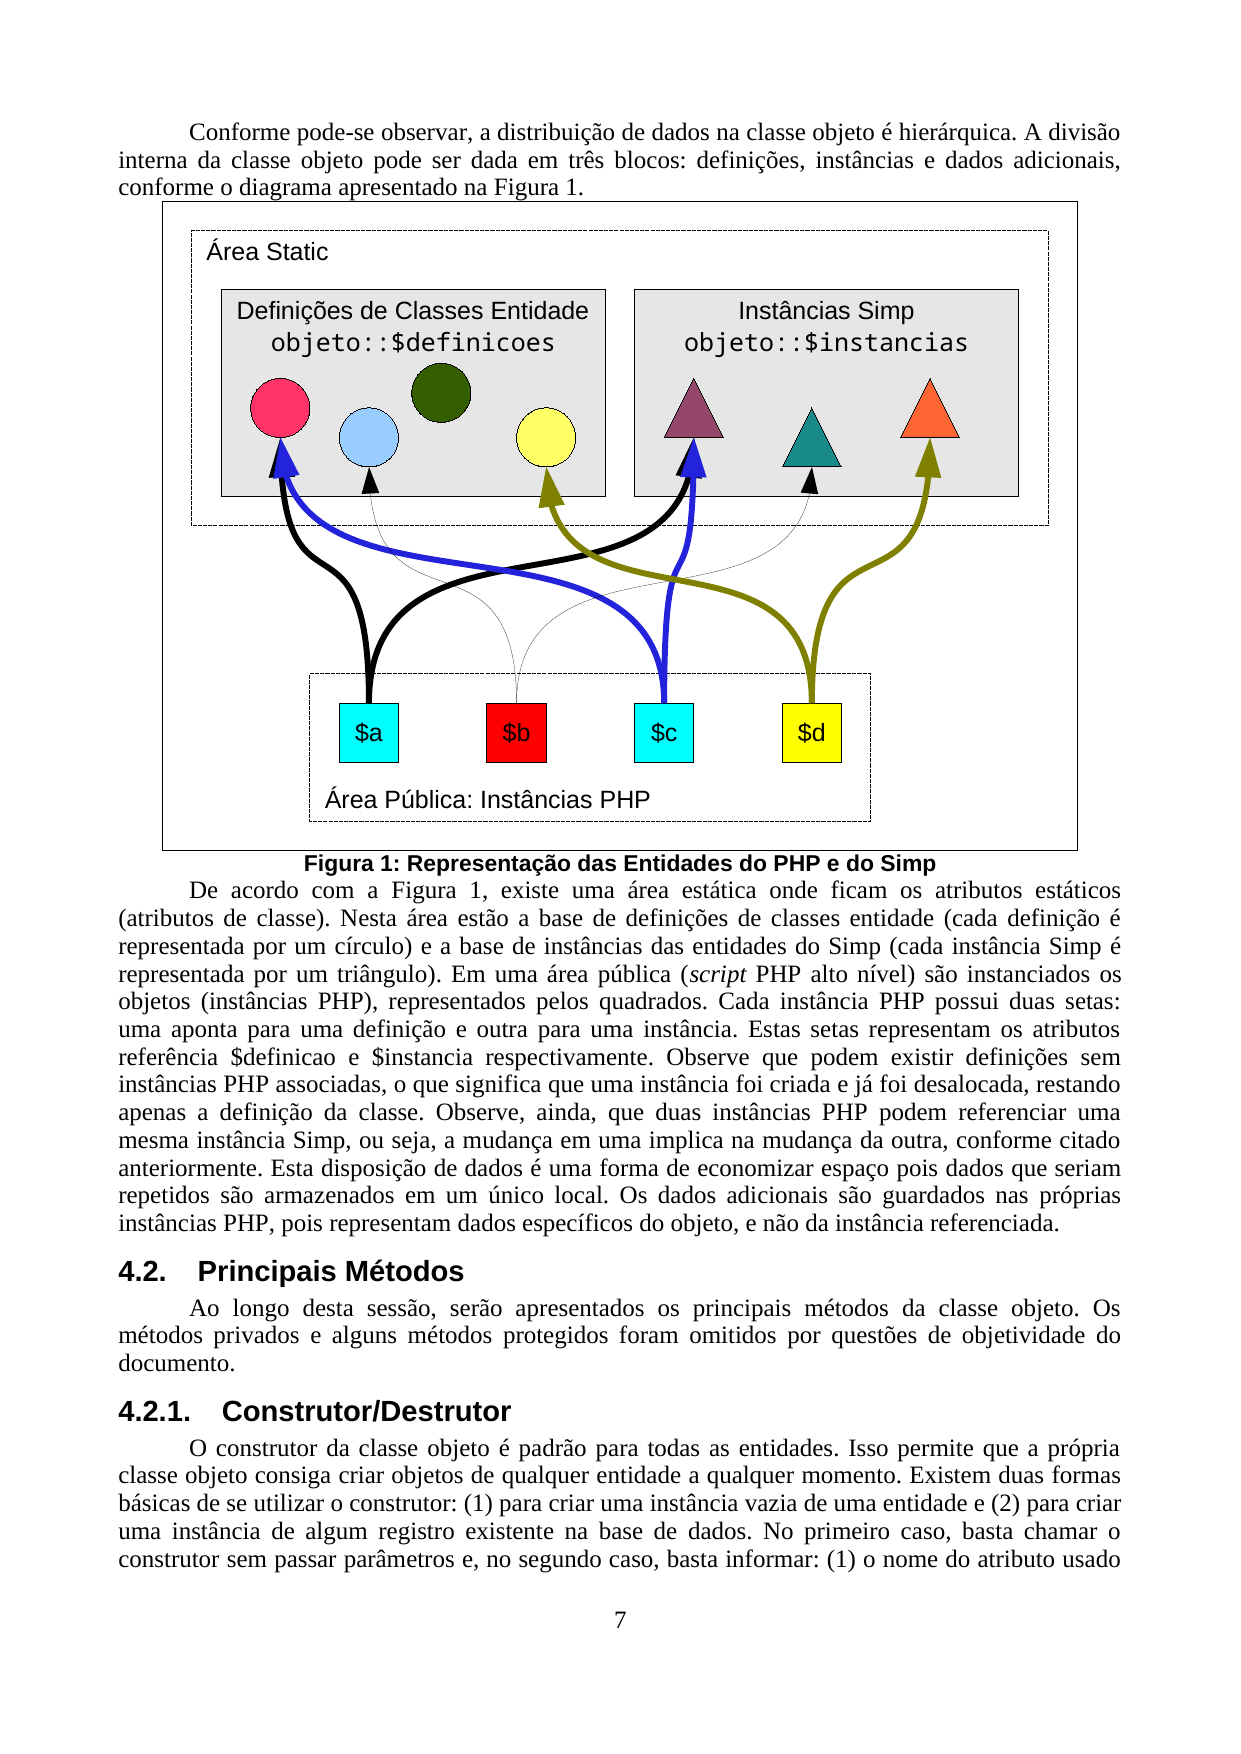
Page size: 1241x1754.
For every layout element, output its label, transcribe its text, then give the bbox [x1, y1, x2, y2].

subtitle Construtor/Destrutor [118, 1395, 1122, 1428]
text Conforme pode-se observar, a distribuição de dados na classe objeto é hierárquica. A divisão interna da classe objeto pode ser dada em três blocos: definições, instâncias e dados adicionais, conforme o diagrama apresentado na Figura 1. [118, 118, 1122, 214]
text Ao longo desta sessão, serão apresentados os principais métodos da classe objeto. Os métodos privados e alguns métodos protegidos foram omitidos por questões de objetividade do documento. [118, 1294, 1122, 1377]
text O construtor da classe objeto é padrão para todas as entidades. Isso permite que a própria classe objeto consiga criar objetos de qualquer entidade a qualquer momento. Existem duas formas básicas de se utilizar o construtor: (1) para criar uma instância vazia de uma entidade e (2) para criar uma instância de algum registro existente na base de dados. No primeiro caso, basta chamar o construtor sem passar parâmetros e, no segundo caso, basta informar: (1) o nome do atributo usado [118, 1434, 1122, 1572]
text Figura 1: Representação das Entidades do PHP e do Simp [118, 214, 1122, 877]
text De acordo com a Figura 1, existe uma área estática onde ficam os atributos estáticos (atributos de classe). Nesta área estão a base de definições de classes entidade (cada definição é representada por um círculo) e a base de instâncias das entidades do Simp (cada instância Simp é representada por um triângulo). Em uma área pública (script PHP alto nível) são instanciados os objetos (instâncias PHP), representados pelos quadrados. Cada instância PHP possui duas setas: uma aponta para uma definição e outra para uma instância. Estas setas representam os atributos referência $definicao e $instancia respectivamente. Observe que podem existir definições sem instâncias PHP associadas, o que significa que uma instância foi criada e já foi desalocada, restando apenas a definição da classe. Observe, ainda, que duas instâncias PHP podem referenciar uma mesma instância Simp, ou seja, a mudança em uma implica na mudança da outra, conforme citado anteriormente. Esta disposição de dados é uma forma de economizar espaço pois dados que seriam repetidos são armazenados em um único local. Os dados adicionais são guardados nas próprias instâncias PHP, pois representam dados específicos do objeto, e não da instância referenciada. [118, 877, 1122, 1237]
subtitle Principais Métodos [118, 1255, 1122, 1288]
